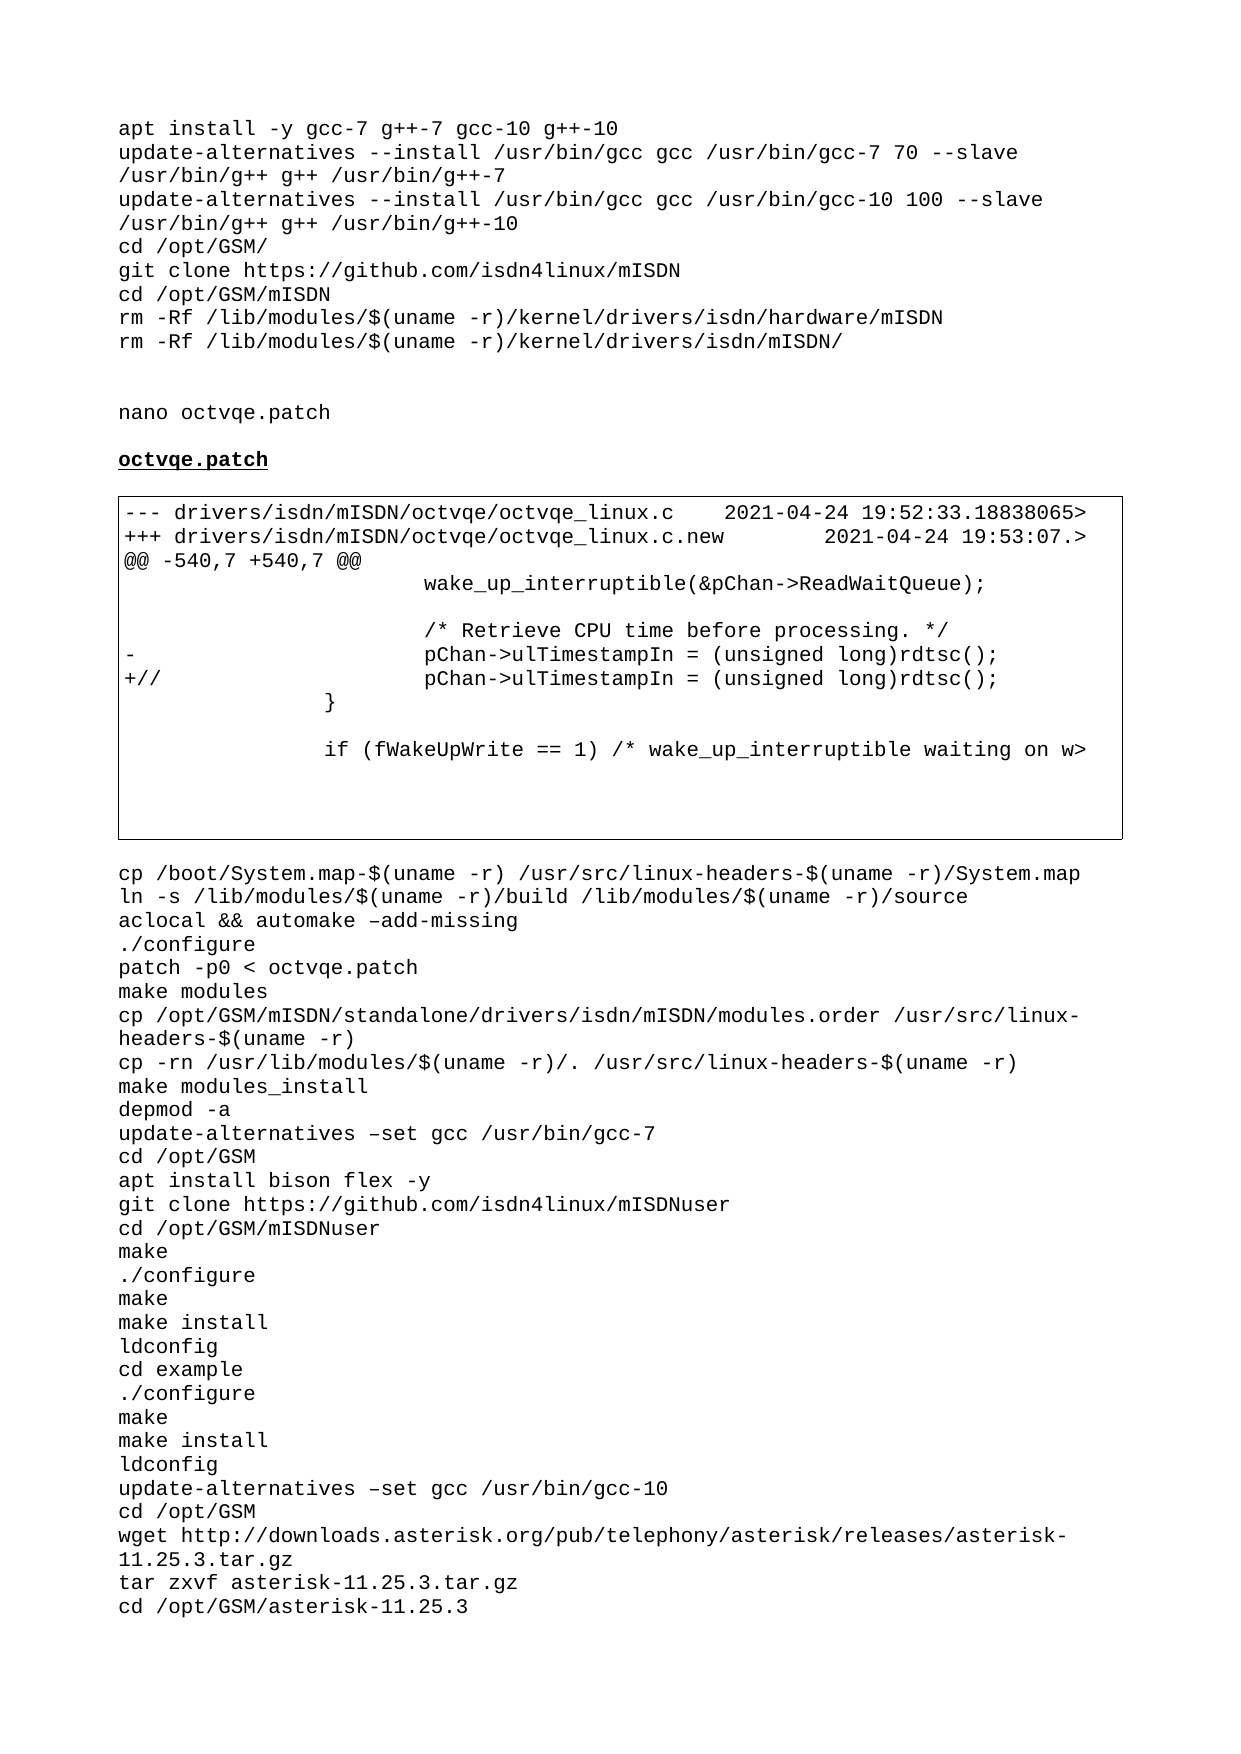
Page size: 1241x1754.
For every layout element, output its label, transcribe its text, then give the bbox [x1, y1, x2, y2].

text update-alternatives --install /usr/bin/gcc gcc /usr/bin/gcc-10 100 --slave /usr/bin/g++ g++ /usr/bin/g++-10 [118, 189, 1122, 236]
text make install [118, 1312, 1122, 1336]
text make modules_install [118, 1076, 1122, 1099]
text ldconfig [118, 1336, 1122, 1359]
text cd /opt/GSM/ [118, 236, 1122, 260]
text octvqe.patch [118, 449, 1122, 473]
text ./configure [118, 934, 1122, 957]
text cd /opt/GSM/mISDN [118, 284, 1122, 307]
text make modules [118, 981, 1122, 1005]
text wget http://downloads.asterisk.org/pub/telephony/asterisk/releases/asterisk-11.25.3.tar.gz [118, 1525, 1122, 1572]
text git clone https://github.com/isdn4linux/mISDNuser [118, 1194, 1122, 1217]
text rm -Rf /lib/modules/$(uname -r)/kernel/drivers/isdn/hardware/mISDN [118, 307, 1122, 331]
text make install [118, 1430, 1122, 1454]
text make [118, 1288, 1122, 1312]
text cd /opt/GSM [118, 1501, 1122, 1525]
text cp /boot/System.map-$(uname -r) /usr/src/linux-headers-$(uname -r)/System.map [118, 863, 1122, 886]
text nano octvqe.patch [118, 402, 1122, 426]
text git clone https://github.com/isdn4linux/mISDN [118, 260, 1122, 284]
text cd example [118, 1359, 1122, 1383]
text rm -Rf /lib/modules/$(uname -r)/kernel/drivers/isdn/mISDN/ [118, 331, 1122, 354]
text cp -rn /usr/lib/modules/$(uname -r)/. /usr/src/linux-headers-$(uname -r) [118, 1052, 1122, 1076]
text tar zxvf asterisk-11.25.3.tar.gz [118, 1572, 1122, 1596]
text update-alternatives --install /usr/bin/gcc gcc /usr/bin/gcc-7 70 --slave /usr/bin/g++ g++ /usr/bin/g++-7 [118, 142, 1122, 189]
text aclocal && automake –add-missing [118, 910, 1122, 934]
table_header --- drivers/isdn/mISDN/octvqe/octvqe_linux.c 2021-04-24 19:52:33.18838065> +++ drivers/isdn/mISDN/octvqe/octvqe_linux.c.new 2021-04-24 19:53:07.> @@ -540,7 +540,7 @@ wake_up_interruptible(&pChan->ReadWaitQueue); /* Retrieve CPU time before processing. */ - pChan->ulTimestampIn = (unsigned long)rdtsc(); +// pChan->ulTimestampIn = (unsigned long)rdtsc(); } if (fWakeUpWrite == 1) /* wake_up_interruptible waiting on w> [119, 497, 1122, 839]
text apt install -y gcc-7 g++-7 gcc-10 g++-10 [118, 118, 1122, 142]
text patch -p0 < octvqe.patch [118, 957, 1122, 981]
text ln -s /lib/modules/$(uname -r)/build /lib/modules/$(uname -r)/source [118, 886, 1122, 910]
text depmod -a [118, 1099, 1122, 1123]
text make [118, 1407, 1122, 1430]
text cd /opt/GSM/asterisk-11.25.3 [118, 1596, 1122, 1619]
text ./configure [118, 1265, 1122, 1288]
text apt install bison flex -y [118, 1170, 1122, 1194]
text update-alternatives –set gcc /usr/bin/gcc-7 [118, 1123, 1122, 1147]
text cd /opt/GSM/mISDNuser [118, 1217, 1122, 1241]
text make [118, 1241, 1122, 1265]
text cp /opt/GSM/mISDN/standalone/drivers/isdn/mISDN/modules.order /usr/src/linux-headers-$(uname -r) [118, 1005, 1122, 1052]
text ./configure [118, 1383, 1122, 1407]
text ldconfig [118, 1454, 1122, 1478]
text update-alternatives –set gcc /usr/bin/gcc-10 [118, 1478, 1122, 1501]
text cd /opt/GSM [118, 1147, 1122, 1170]
